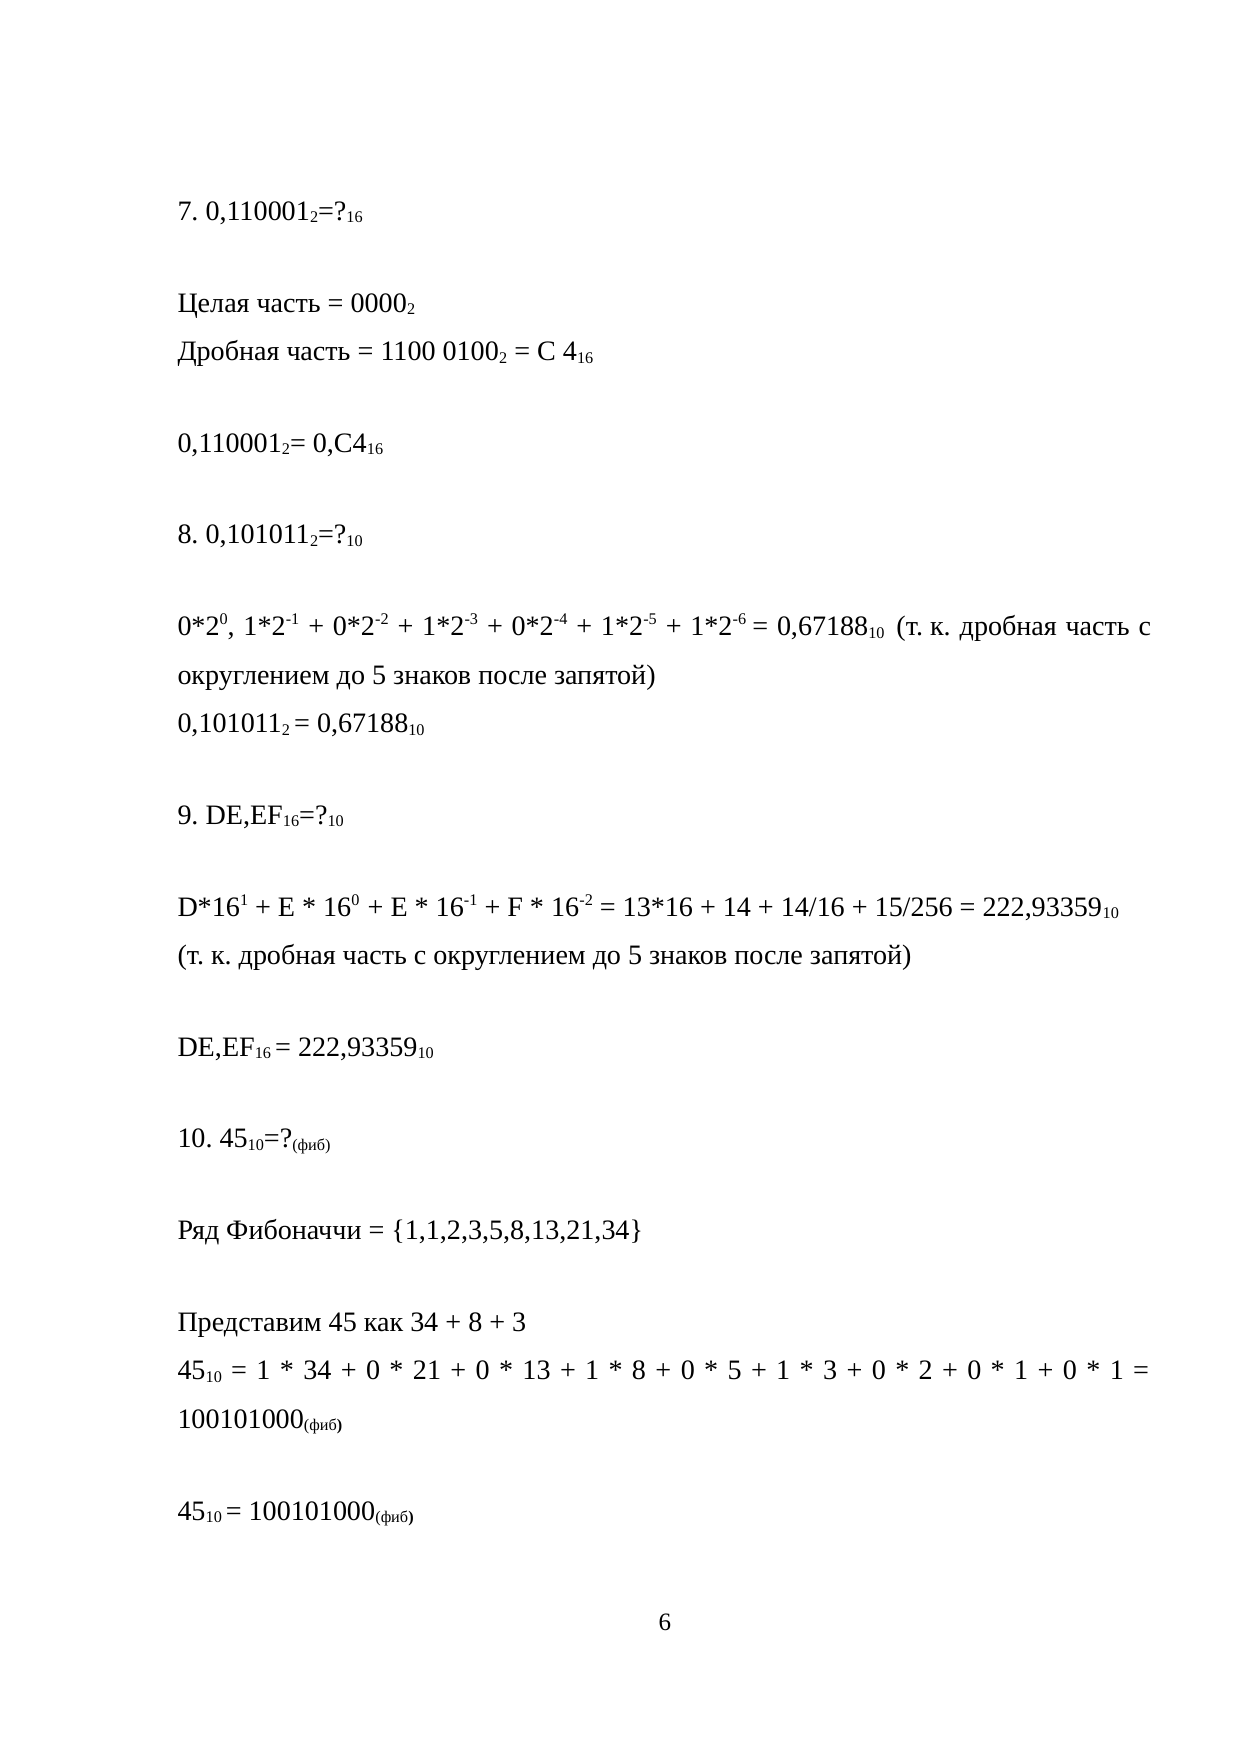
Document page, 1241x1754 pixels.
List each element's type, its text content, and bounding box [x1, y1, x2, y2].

text 9. DE,EF16=?10 [177, 798, 1152, 830]
text 0,1100012= 0,C416 [177, 426, 1152, 458]
text 0,1010112 = 0,6718810 [177, 706, 1152, 739]
text Дробная часть = 1100 01002 = C 416 [177, 334, 1152, 367]
text 0*20, 1*2-1 + 0*2-2 + 1*2-3 + 0*2-4 + 1*2-5 + 1*2-6 = 0,6718810 (т. к. дробная часть с округлением до 5 знаков после запятой) [177, 609, 1152, 690]
text Представим 45 как 34 + 8 + 3 [177, 1305, 1152, 1337]
text 4510 = 1 * 34 + 0 * 21 + 0 * 13 + 1 * 8 + 0 * 5 + 1 * 3 + 0 * 2 + 0 * 1 + 0 * 1 = 100101000(фиб) [177, 1353, 1152, 1434]
text D*161 + E * 160 + E * 16-1 + F * 16-2 = 13*16 + 14 + 14/16 + 15/256 = 222,9335910 [177, 890, 1152, 922]
text 10. 4510=?(фиб) [177, 1122, 1152, 1154]
text Ряд Фибоначчи = {1,1,2,3,5,8,13,21,34} [177, 1213, 1152, 1246]
text DE,EF16 = 222,9335910 [177, 1030, 1152, 1062]
text 4510 = 100101000(фиб) [177, 1494, 1152, 1526]
text (т. к. дробная часть с округлением до 5 знаков после запятой) [177, 938, 1152, 971]
text Целая часть = 00002 [177, 286, 1152, 318]
text 8. 0,1010112=?10 [177, 518, 1152, 550]
text 7. 0,1100012=?16 [177, 194, 1152, 226]
